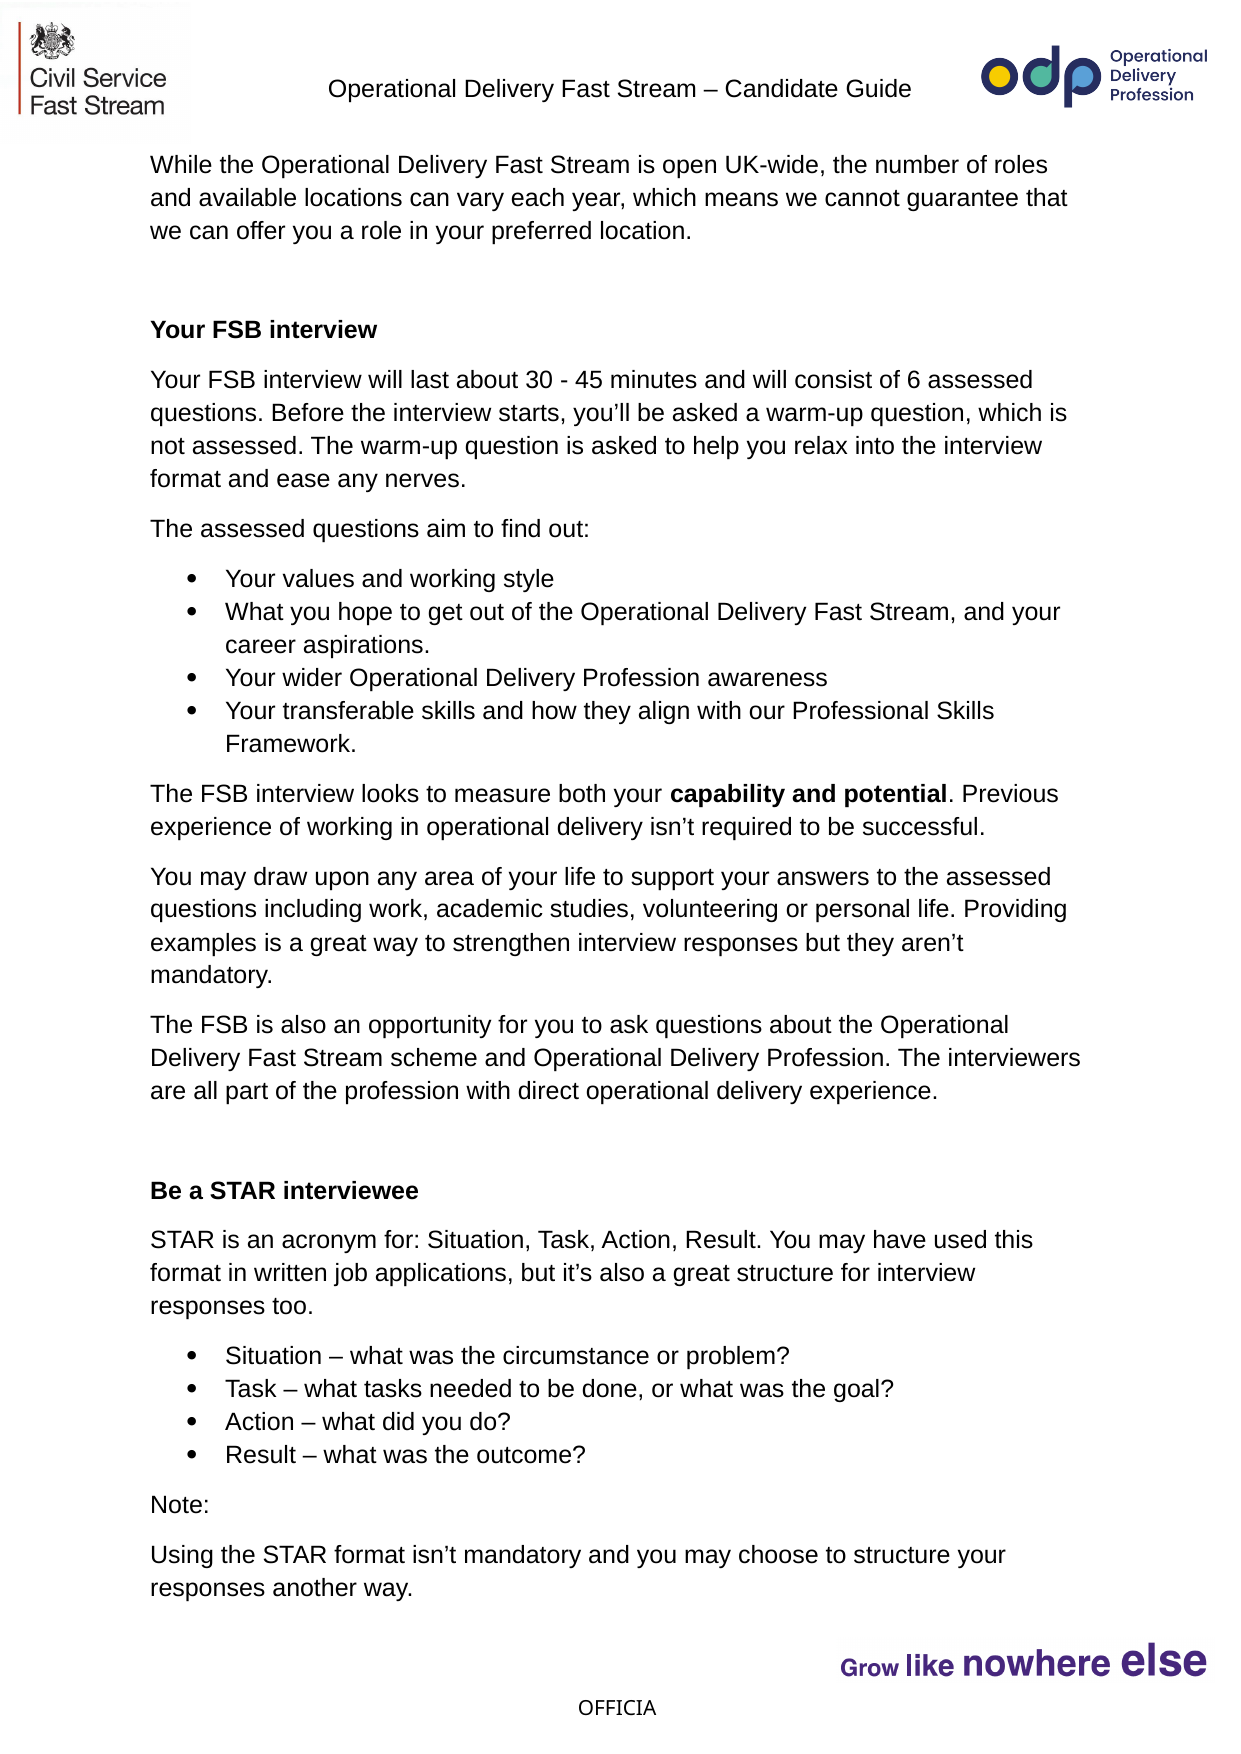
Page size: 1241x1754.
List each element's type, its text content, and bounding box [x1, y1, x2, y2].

list Result – what was the outcome? [187, 1440, 1090, 1469]
text The FSB interview looks to measure both your capability and potential. Previous experience of working in operational delivery isn’t required to be successful. [150, 779, 1090, 841]
text The FSB is also an opportunity for you to ask questions about the Operational Delivery Fast Stream scheme and Operational Delivery Profession. The interviewers are all part of the profession with direct operational delivery experience. [150, 1010, 1090, 1105]
text The assessed questions aim to find out: [150, 514, 1090, 543]
list Your values and working style [187, 563, 1090, 592]
list Situation – what was the circumstance or problem? [187, 1341, 1090, 1370]
list Action – what did you do? [187, 1407, 1090, 1436]
text You may draw upon any area of your life to support your answers to the assessed questions including work, academic studies, volunteering or personal life. Providing examples is a great way to strengthen interview responses but they aren’t mandatory. [150, 861, 1090, 989]
text Be a STAR interviewee [150, 1176, 1090, 1204]
text While the Operational Delivery Fast Stream is open UK-wide, the number of roles and available locations can vary each year, which means we cannot guarantee that we can offer you a role in your preferred location. [150, 150, 1090, 245]
text Your FSB interview [150, 315, 1090, 344]
text Your FSB interview will last about 30 - 45 minutes and will consist of 6 assessed questions. Before the interview starts, you’ll be asked a warm-up question, which is not assessed. The warm-up question is asked to help you relax into the interview format and ease any nerves. [150, 365, 1090, 493]
list Your wider Operational Delivery Profession awareness [187, 663, 1090, 692]
list What you hope to get out of the Operational Delivery Fast Stream, and your career aspirations. [187, 597, 1090, 658]
text Using the STAR format isn’t mandatory and you may choose to structure your responses another way. [150, 1540, 1090, 1602]
text Note: [150, 1490, 1090, 1519]
text STAR is an acronym for: Situation, Task, Action, Result. You may have used this format in written job applications, but it’s also a great structure for interview responses too. [150, 1225, 1090, 1320]
list Your transferable skills and how they align with our Professional Skills Framework. [187, 696, 1090, 758]
list Task – what tasks needed to be done, or what was the goal? [187, 1374, 1090, 1403]
